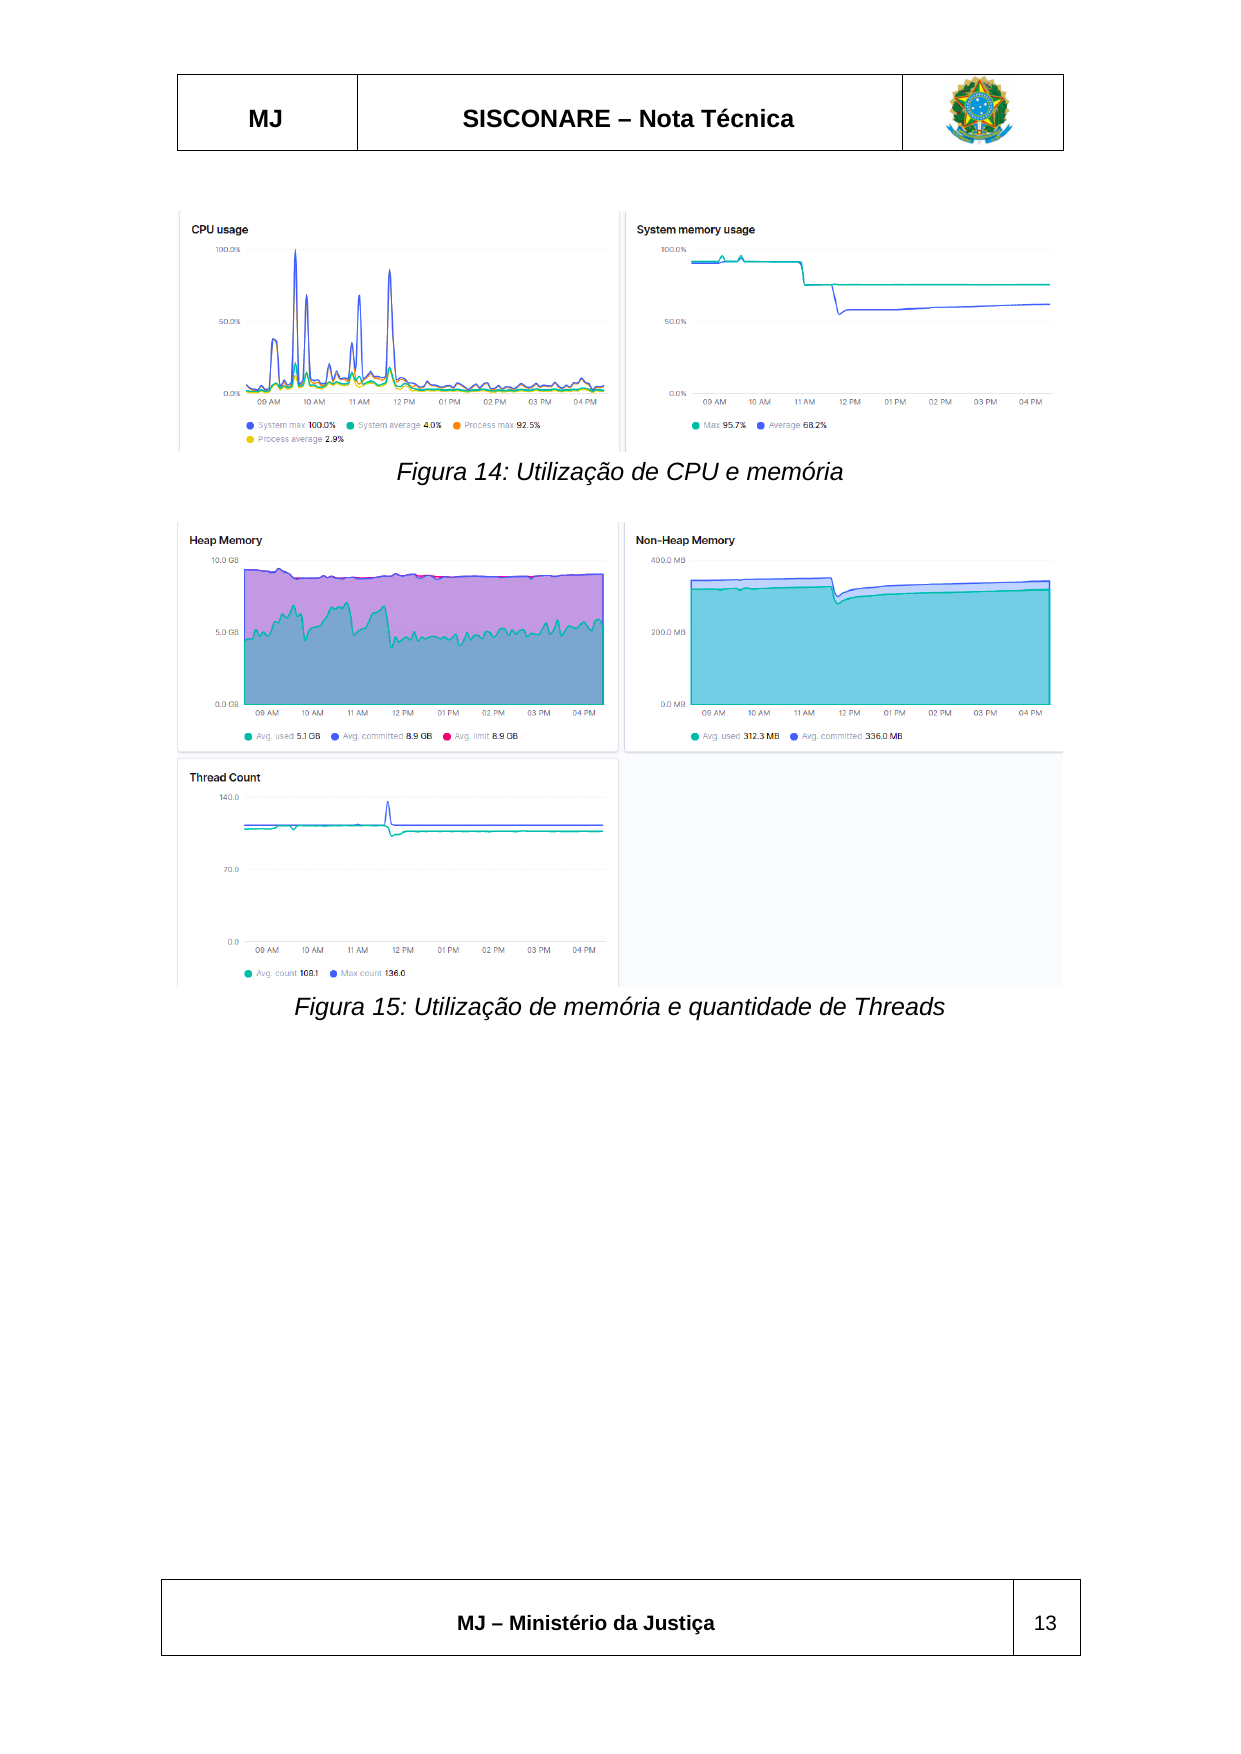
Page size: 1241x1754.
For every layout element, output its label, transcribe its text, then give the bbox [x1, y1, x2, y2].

picture [177, 522, 1063, 987]
picture [944, 75, 1020, 149]
picture [177, 211, 1063, 452]
text Figura 15: Utilização de memória e quantidade de Threads [177, 987, 1063, 1021]
text Figura 14: Utilização de CPU e memória [177, 452, 1063, 486]
